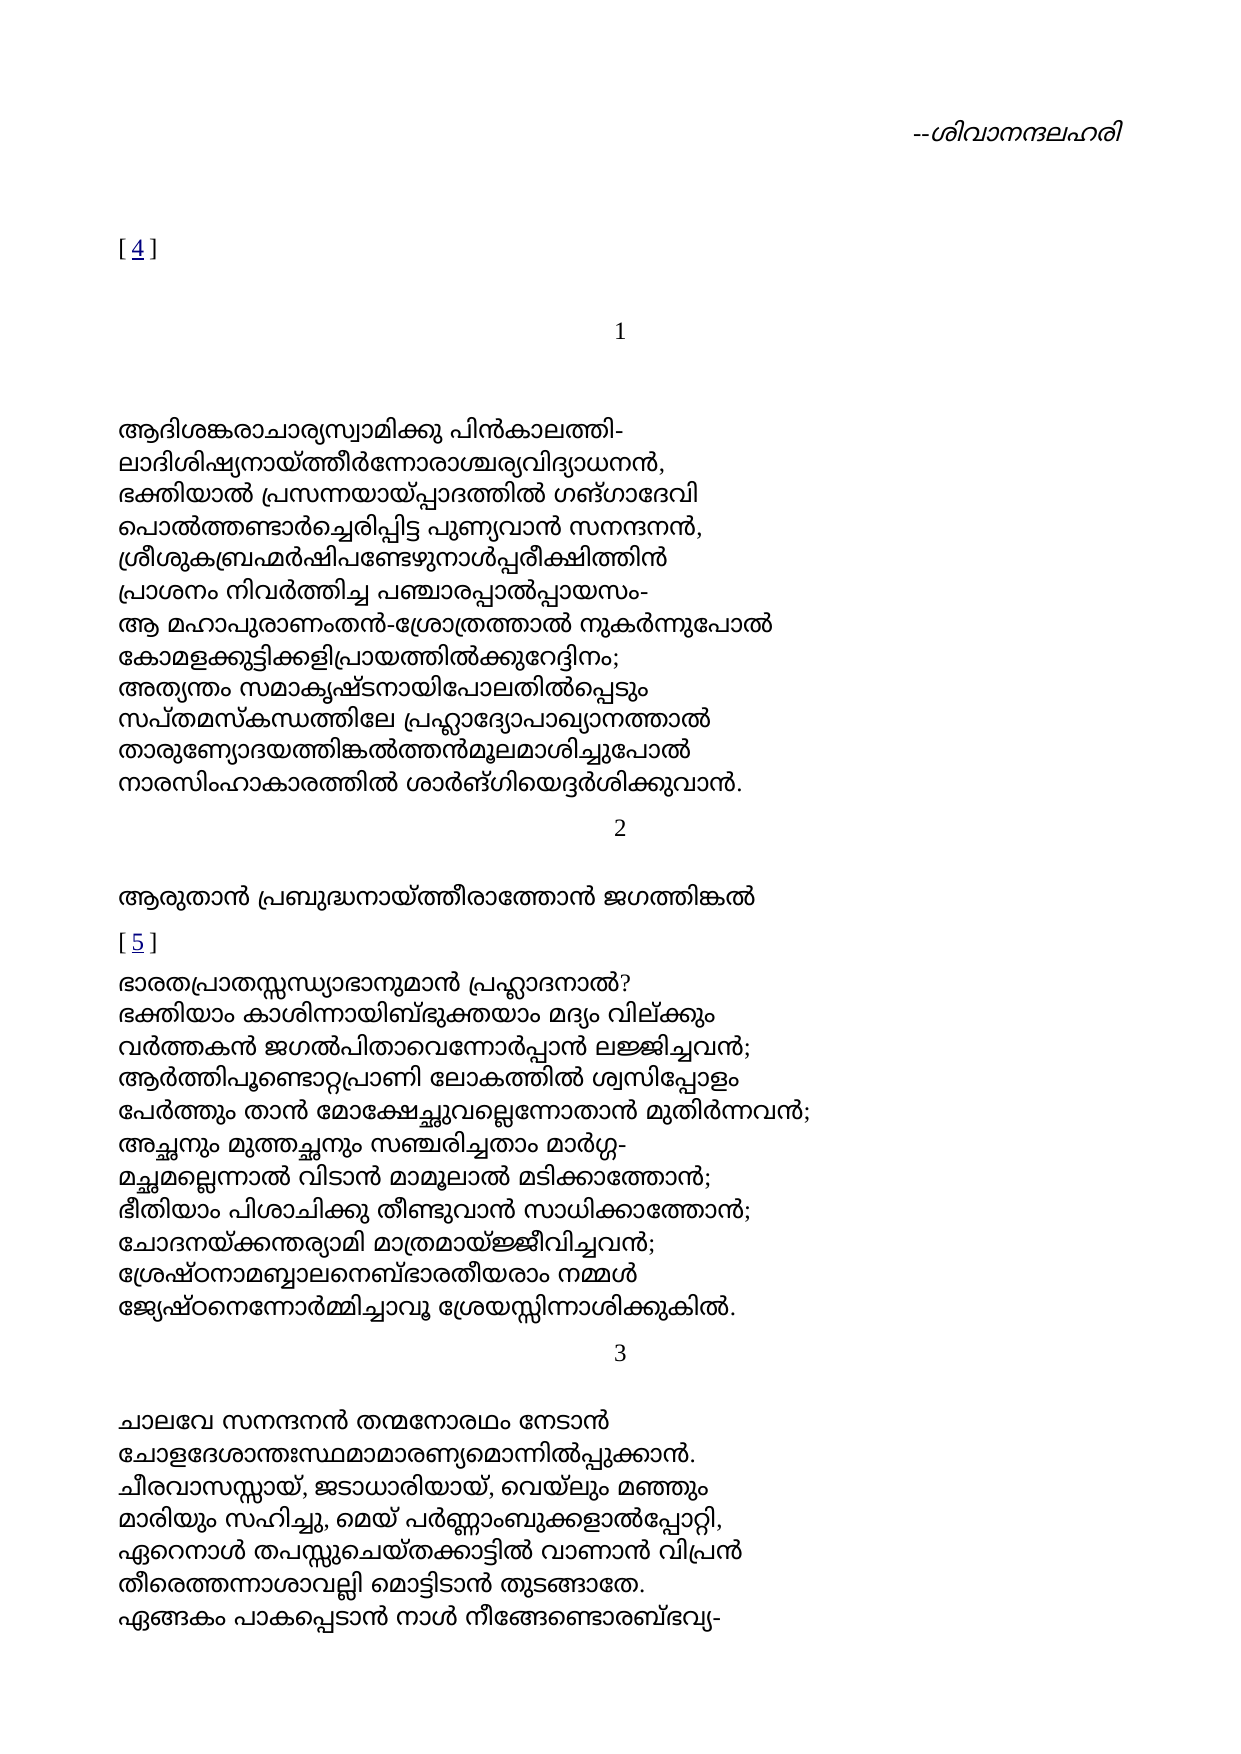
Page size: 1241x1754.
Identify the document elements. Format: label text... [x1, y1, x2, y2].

text 3 [118, 1338, 1122, 1366]
text 2 [118, 813, 1122, 842]
text 1 [118, 316, 1122, 345]
text [ 5 ] [118, 927, 1122, 956]
text ഭാരതപ്രാതസ്സന്ധ്യാഭാനുമാൻ പ്രഹ്ലാദനാൽ? ഭക്തിയാം കാശിന്നായിബ്ഭുക്തയാം മദ്യം വില്ക്കും വർത്തകൻ ജഗൽപിതാവെന്നോർപ്പാൻ ലജ്ജിച്ചവൻ; ആർത്തിപൂണ്ടൊറ്റപ്രാണി ലോകത്തിൽ ശ്വസിപ്പോളം പേർത്തും താൻ മോക്ഷേച്ഛുവല്ലെന്നോതാൻ മുതിർന്നവൻ; അച്ഛനും മുത്തച്ഛനും സഞ്ചരിച്ചതാം മാർഗ്ഗ- മച്ഛമല്ലെന്നാൽ വിടാൻ മാമൂലാൽ മടിക്കാത്തോൻ; ഭീതിയാം പിശാചിക്കു തീണ്ടുവാൻ സാധിക്കാത്തോൻ; ചോദനയ്ക്കന്തര്യാമി മാത്രമായ്ജ്ജീവിച്ചവൻ; ശ്രേഷ്ഠനാമബ്ബാലനെബ്ഭാരതീയരാം നമ്മൾ ജ്യേഷ്ഠനെന്നോർമ്മിച്ചാവൂ ശ്രേയസ്സിന്നാശിക്കുകിൽ. [118, 968, 1122, 1325]
text --ശിവാനന്ദലഹരി [118, 118, 1122, 151]
text [ 4 ] [118, 233, 1122, 262]
text ചാലവേ സനന്ദനൻ തന്മനോരഥം നേടാൻ ചോളദേശാന്തഃസ്ഥമാമാരണ്യമൊന്നിൽപ്പുക്കാൻ. ചീരവാസസ്സായ്, ജടാധാരിയായ്, വെയ്‌ലും മഞ്ഞും മാരിയും സഹിച്ചു, മെയ് പർണ്ണാംബുക്കളാൽപ്പോറ്റി, ഏറെനാൾ തപസ്സുചെയ്തക്കാട്ടിൽ വാണാൻ വിപ്രൻ തീരെത്തന്നാശാവല്ലി മൊട്ടിടാൻ തുടങ്ങാതേ. ഏങ്ങകം പാകപ്പെടാൻ നാൾ നീങ്ങേണ്ടൊരബ്ഭവ്യ- [118, 1379, 1122, 1634]
text ആദിശങ്കരാചാര്യസ്വാമിക്കു പിൻകാലത്തി- ലാദിശിഷ്യനായ്ത്തീർന്നോരാശ്ചര്യവിദ്യാധനൻ, ഭക്തിയാൽ പ്രസന്നയായ്പ്പാദത്തിൽ ഗങ്ഗാദേവി പൊൽത്തണ്ടാർച്ചെരിപ്പിട്ട പുണ്യവാൻ സനന്ദനൻ, ശ്രീശുകബ്രഹ്മർഷിപണ്ടേഴുനാൾപ്പരീക്ഷിത്തിൻ പ്രാശനം നിവർത്തിച്ച പഞ്ചാരപ്പാൽപ്പായസം- ആ മഹാപുരാണംതൻ-ശ്രോത്രത്താൽ നുകർന്നുപോൽ കോമളക്കുട്ടിക്കളിപ്രായത്തിൽക്കുറേദ്ദിനം; അത്യന്തം സമാകൃഷ്ടനായിപോലതിൽപ്പെടും സപ്തമസ്കന്ധത്തിലേ പ്രഹ്ലാദ്യോപാഖ്യാനത്താൽ താരുണ്യോദയത്തിങ്കൽത്തൻമൂലമാശിച്ചുപോൽ നാരസിംഹാകാരത്തിൽ ശാർങ്ഗിയെദ്ദർശിക്കുവാൻ. [118, 357, 1122, 801]
text ആരുതാൻ പ്രബുദ്ധനായ്ത്തീരാത്തോൻ ജഗത്തിങ്കൽ [118, 855, 1122, 914]
